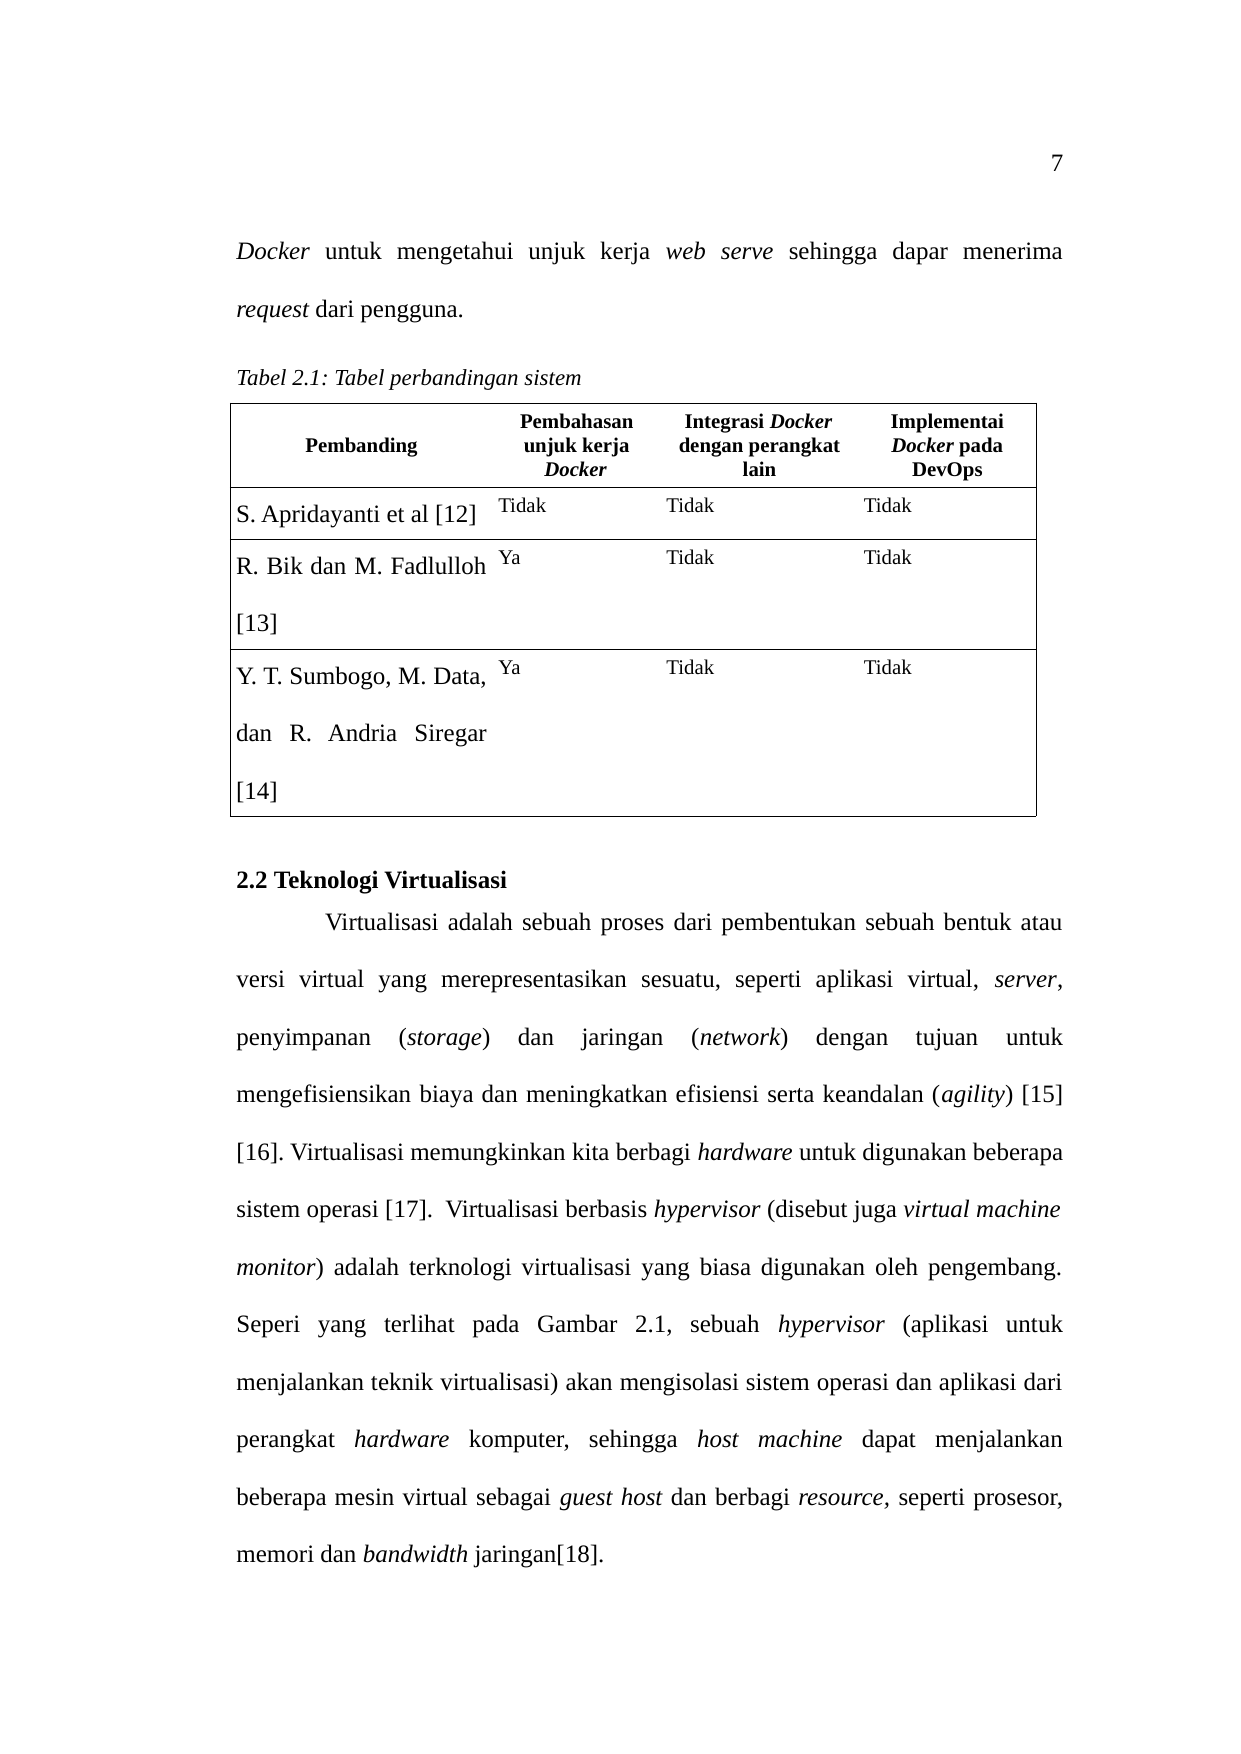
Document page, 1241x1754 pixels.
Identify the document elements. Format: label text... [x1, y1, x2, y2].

table_cell Y. T. Sumbogo, M. Data, dan R. Andria Siregar [14] [231, 650, 492, 816]
table_cell Tidak [660, 540, 858, 649]
text Tabel 2.1: Tabel perbandingan sistem [236, 364, 1063, 390]
table_cell R. Bik dan M. Fadlulloh [13] [231, 540, 492, 649]
table_cell S. Apridayanti et al [12] [231, 488, 492, 539]
table_header Pembahasan unjuk kerja Docker [493, 404, 660, 487]
table_cell Tidak [660, 488, 858, 539]
subtitle Teknologi Virtualisasi [236, 866, 1063, 894]
table_cell Tidak [493, 488, 660, 539]
table_cell Tidak [858, 540, 1036, 649]
table_cell Tidak [858, 650, 1036, 816]
table_cell Tidak [858, 488, 1036, 539]
table_header Implementai Docker pada DevOps [858, 404, 1036, 487]
text Docker untuk mengetahui unjuk kerja web serve sehingga dapar menerima request dari pengguna. [236, 236, 1063, 322]
table_cell Ya [493, 540, 660, 649]
table_cell Tidak [660, 650, 858, 816]
text Virtualisasi adalah sebuah proses dari pembentukan sebuah bentuk atau versi virtual yang merepresentasikan sesuatu, seperti aplikasi virtual, server, penyimpanan (storage) dan jaringan (network) dengan tujuan untuk mengefisiensikan biaya dan meningkatkan efisiensi serta keandalan (agility) [15] [16]. Virtualisasi memungkinkan kita berbagi hardware untuk digunakan beberapa sistem operasi [17]. Virtualisasi berbasis hypervisor (disebut juga virtual machine monitor) adalah terknologi virtualisasi yang biasa digunakan oleh pengembang. Seperi yang terlihat pada Gambar 2.1, sebuah hypervisor (aplikasi untuk menjalankan teknik virtualisasi) akan mengisolasi sistem operasi dan aplikasi dari perangkat hardware komputer, sehingga host machine dapat menjalankan beberapa mesin virtual sebagai guest host dan berbagi resource, seperti prosesor, memori dan bandwidth jaringan[18]. [236, 907, 1063, 1568]
table_header Pembanding [231, 404, 492, 487]
table_cell Ya [493, 650, 660, 816]
table_header Integrasi Docker dengan perangkat lain [660, 404, 858, 487]
